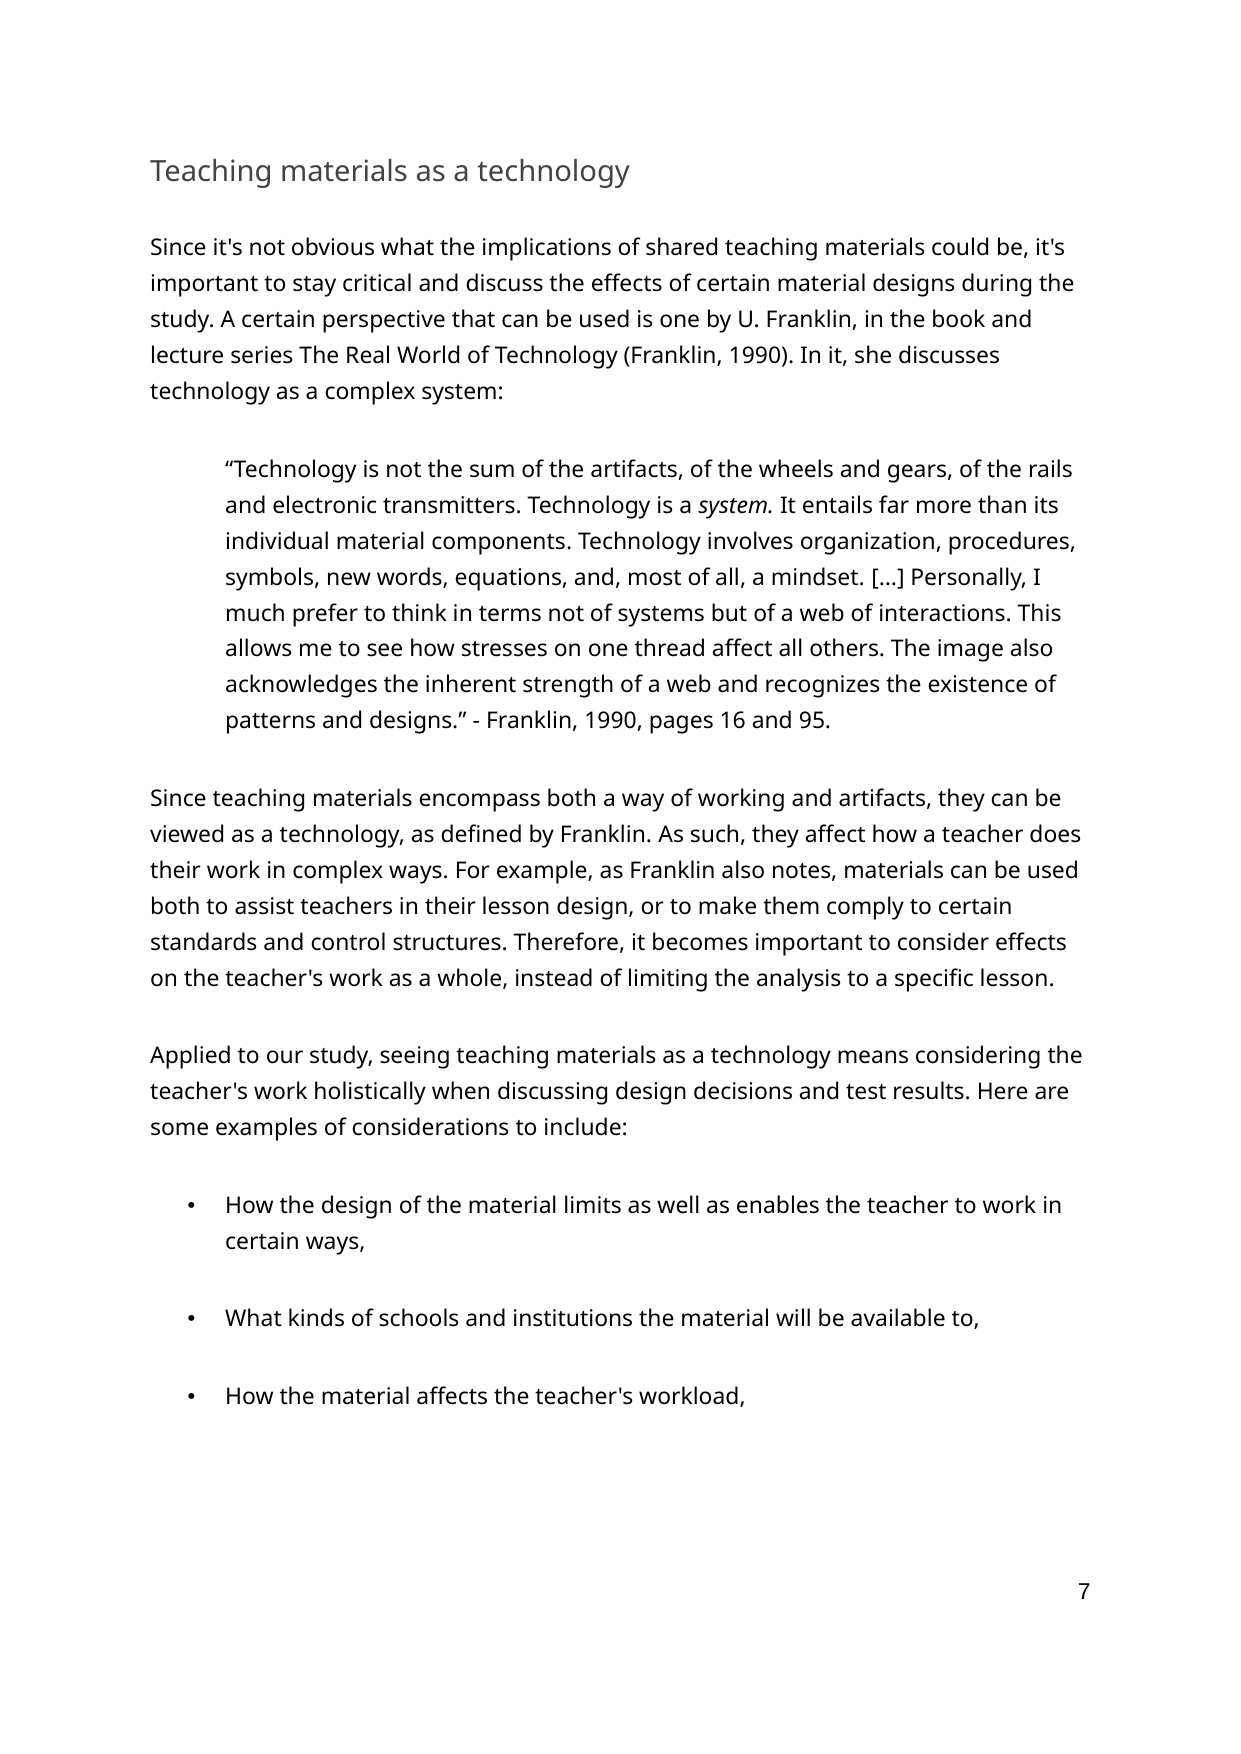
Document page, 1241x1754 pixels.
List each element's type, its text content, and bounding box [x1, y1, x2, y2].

list What kinds of schools and institutions the material will be available to, [187, 1302, 1090, 1333]
text Since teaching materials encompass both a way of working and artifacts, they can be viewed as a technology, as defined by Franklin. As such, they affect how a teacher does their work in complex ways. For example, as Franklin also notes, materials can be used both to assist teachers in their lesson design, or to make them comply to certain standards and control structures. Therefore, it becomes important to consider effects on the teacher's work as a whole, instead of limiting the analysis to a specific lesson. [150, 782, 1090, 993]
text Applied to our study, seeing teaching materials as a technology means considering the teacher's work holistically when discussing design decisions and test results. Here are some examples of considerations to include: [150, 1039, 1090, 1142]
subtitle Teaching materials as a technology [150, 150, 1090, 190]
text Since it's not obvious what the implications of shared teaching materials could be, it's important to stay critical and discuss the effects of certain material designs during the study. A certain perspective that can be used is one by U. Franklin, in the book and lecture series The Real World of Technology (Franklin, 1990). In it, she discusses technology as a complex system: [150, 231, 1090, 406]
list How the design of the material limits as well as enables the teacher to work in certain ways, [187, 1189, 1090, 1256]
text “Technology is not the sum of the artifacts, of the wheels and gears, of the rails and electronic transmitters. Technology is a system. It entails far more than its individual material components. Technology involves organization, procedures, symbols, new words, equations, and, most of all, a mindset. […] Personally, I much prefer to think in terms not of systems but of a web of interactions. This allows me to see how stresses on one thread affect all others. The image also acknowledges the inherent strength of a web and recognizes the existence of patterns and designs.” - Franklin, 1990, pages 16 and 95. [225, 453, 1090, 736]
list How the material affects the teacher's workload, [187, 1380, 1090, 1411]
